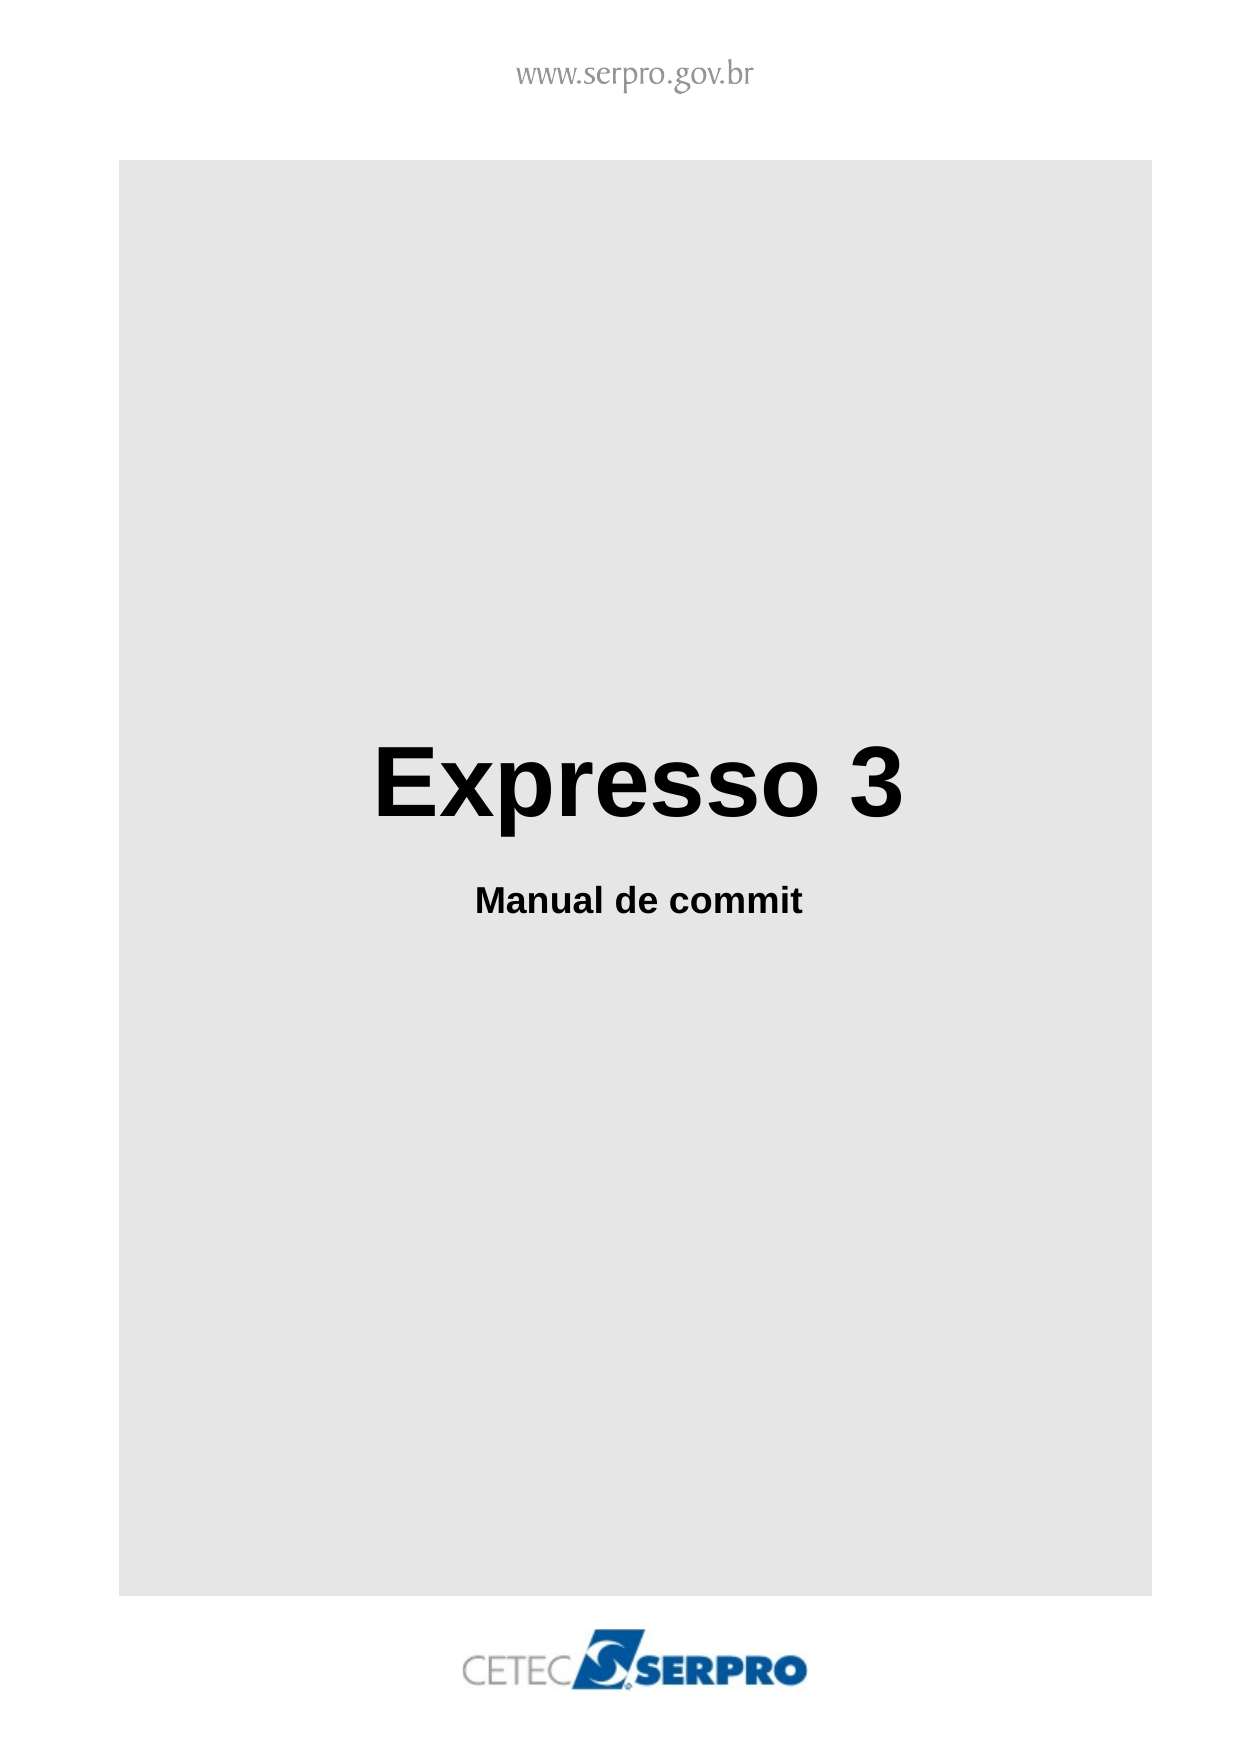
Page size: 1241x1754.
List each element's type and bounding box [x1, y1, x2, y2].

picture [462, 1629, 808, 1691]
